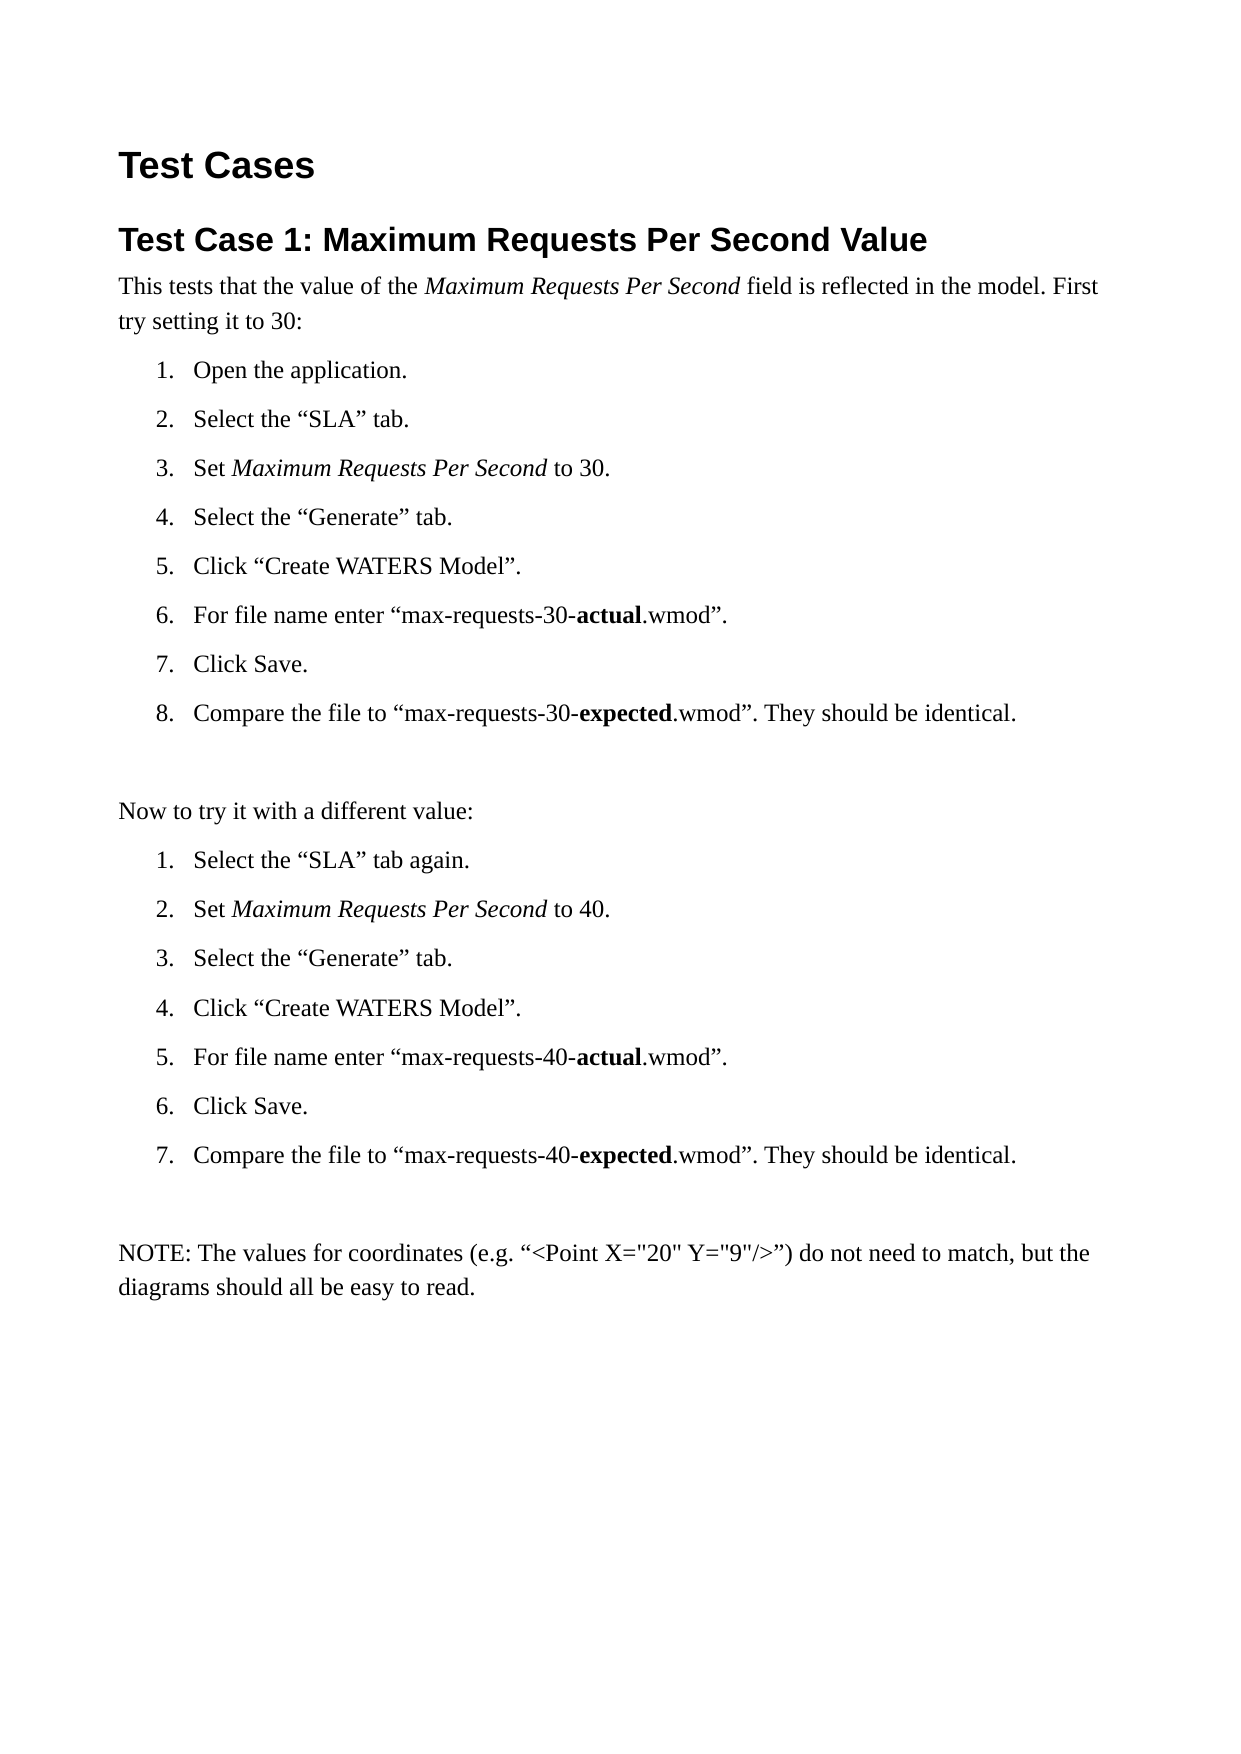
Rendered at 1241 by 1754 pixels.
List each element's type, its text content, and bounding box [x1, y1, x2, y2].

text This tests that the value of the Maximum Requests Per Second field is reflected in the model. First try setting it to 30: [118, 271, 1122, 334]
list Click Save. [156, 649, 1122, 678]
list Open the application. [156, 355, 1122, 383]
list Select the “SLA” tab again. [156, 845, 1122, 874]
list Set Maximum Requests Per Second to 30. [156, 453, 1122, 482]
subtitle Test Cases [118, 143, 1122, 187]
list Compare the file to “max-requests-40-expected.wmod”. They should be identical. [156, 1140, 1122, 1168]
text NOTE: The values for coordinates (e.g. “<Point X="20" Y="9"/>”) do not need to match, but the diagrams should all be easy to read. [118, 1238, 1122, 1301]
list Click “Create WATERS Model”. [156, 551, 1122, 580]
list Select the “Generate” tab. [156, 943, 1122, 972]
list Select the “Generate” tab. [156, 502, 1122, 531]
list For file name enter “max-requests-40-actual.wmod”. [156, 1042, 1122, 1070]
list Click Save. [156, 1091, 1122, 1119]
subtitle Test Case 1: Maximum Requests Per Second Value [118, 220, 1122, 259]
list For file name enter “max-requests-30-actual.wmod”. [156, 600, 1122, 629]
text Now to try it with a different value: [118, 796, 1122, 825]
list Compare the file to “max-requests-30-expected.wmod”. They should be identical. [156, 698, 1122, 727]
list Click “Create WATERS Model”. [156, 993, 1122, 1021]
list Select the “SLA” tab. [156, 404, 1122, 433]
list Set Maximum Requests Per Second to 40. [156, 894, 1122, 923]
